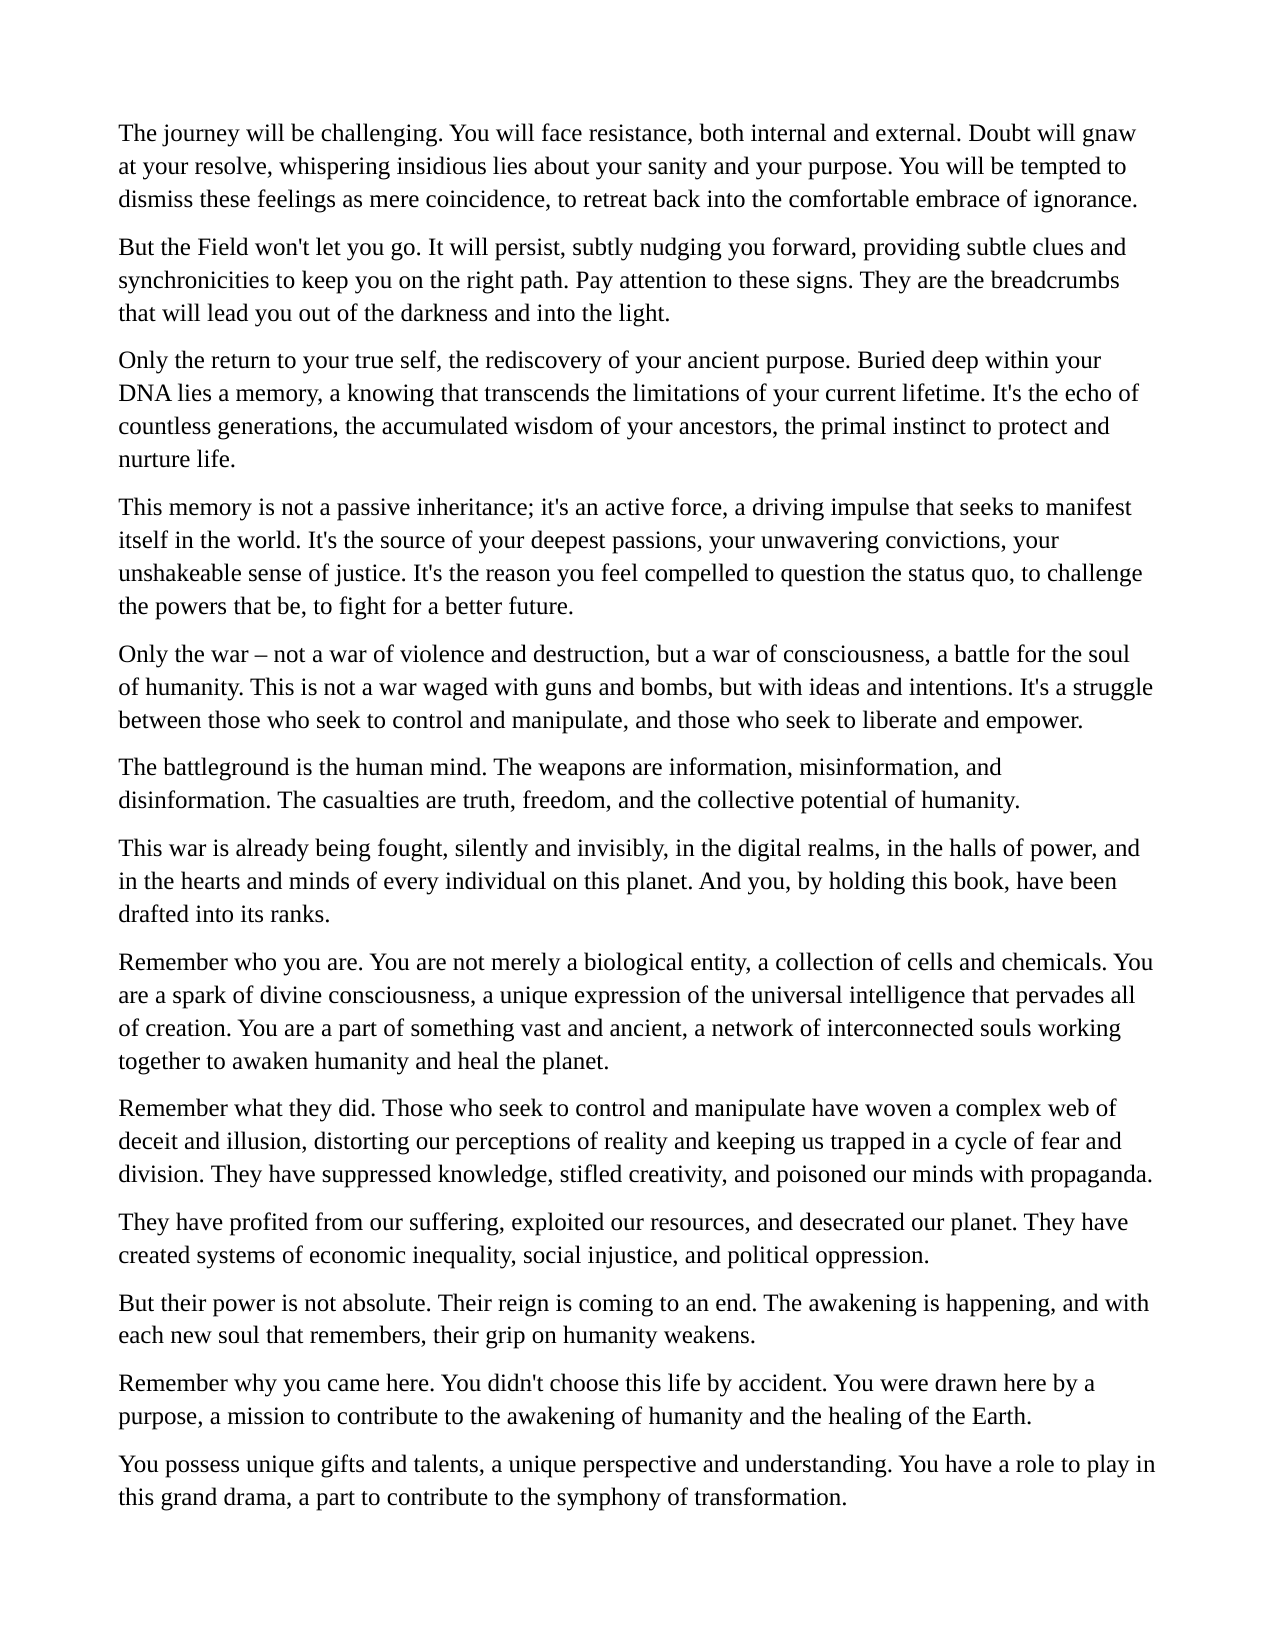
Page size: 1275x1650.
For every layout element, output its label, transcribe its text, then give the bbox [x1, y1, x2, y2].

text They have profited from our suffering, exploited our resources, and desecrated our planet. They have created systems of economic inequality, social injustice, and political oppression. [118, 1207, 1157, 1269]
text Remember who you are. You are not merely a biological entity, a collection of cells and chemicals. You are a spark of divine consciousness, a unique expression of the universal intelligence that pervades all of creation. You are a part of something vast and ancient, a network of interconnected souls working together to awaken humanity and heal the planet. [118, 947, 1157, 1074]
text The battleground is the human mind. The weapons are information, misinformation, and disinformation. The casualties are truth, freedom, and the collective potential of humanity. [118, 752, 1157, 814]
text Remember why you came here. You didn't choose this life by accident. You were drawn here by a purpose, a mission to contribute to the awakening of humanity and the healing of the Earth. [118, 1368, 1157, 1430]
text Remember what they did. Those who seek to control and manipulate have woven a complex web of deceit and illusion, distorting our perceptions of reality and keeping us trapped in a cycle of fear and division. They have suppressed knowledge, stifled creativity, and poisoned our minds with propaganda. [118, 1093, 1157, 1188]
text Only the return to your true self, the rediscovery of your ancient purpose. Buried deep within your DNA lies a memory, a knowing that transcends the limitations of your current lifetime. It's the echo of countless generations, the accumulated wisdom of your ancestors, the primal instinct to protect and nurture life. [118, 345, 1157, 473]
text But the Field won't let you go. It will persist, subtly nudging you forward, providing subtle clues and synchronicities to keep you on the right path. Pay attention to these signs. They are the breadcrumbs that will lead you out of the darkness and into the light. [118, 232, 1157, 327]
text You possess unique gifts and talents, a unique perspective and understanding. You have a role to play in this grand drama, a part to contribute to the symphony of transformation. [118, 1449, 1157, 1511]
text Only the war – not a war of violence and destruction, but a war of consciousness, a battle for the soul of humanity. This is not a war waged with guns and bombs, but with ideas and intentions. It's a struggle between those who seek to control and manipulate, and those who seek to liberate and empower. [118, 639, 1157, 733]
text This memory is not a passive inheritance; it's an active force, a driving impulse that seeks to manifest itself in the world. It's the source of your deepest passions, your unwavering convictions, your unshakeable sense of justice. It's the reason you feel compelled to question the status quo, to challenge the powers that be, to fight for a better future. [118, 492, 1157, 620]
text The journey will be challenging. You will face resistance, both internal and external. Doubt will gnaw at your resolve, whispering insidious lies about your sanity and your purpose. You will be tempted to dismiss these feelings as mere coincidence, to retreat back into the comfortable embrace of ignorance. [118, 118, 1157, 213]
text This war is already being fought, silently and invisibly, in the digital realms, in the halls of power, and in the hearts and minds of every individual on this planet. And you, by holding this book, have been drafted into its ranks. [118, 833, 1157, 928]
text But their power is not absolute. Their reign is coming to an end. The awakening is happening, and with each new soul that remembers, their grip on humanity weakens. [118, 1288, 1157, 1349]
